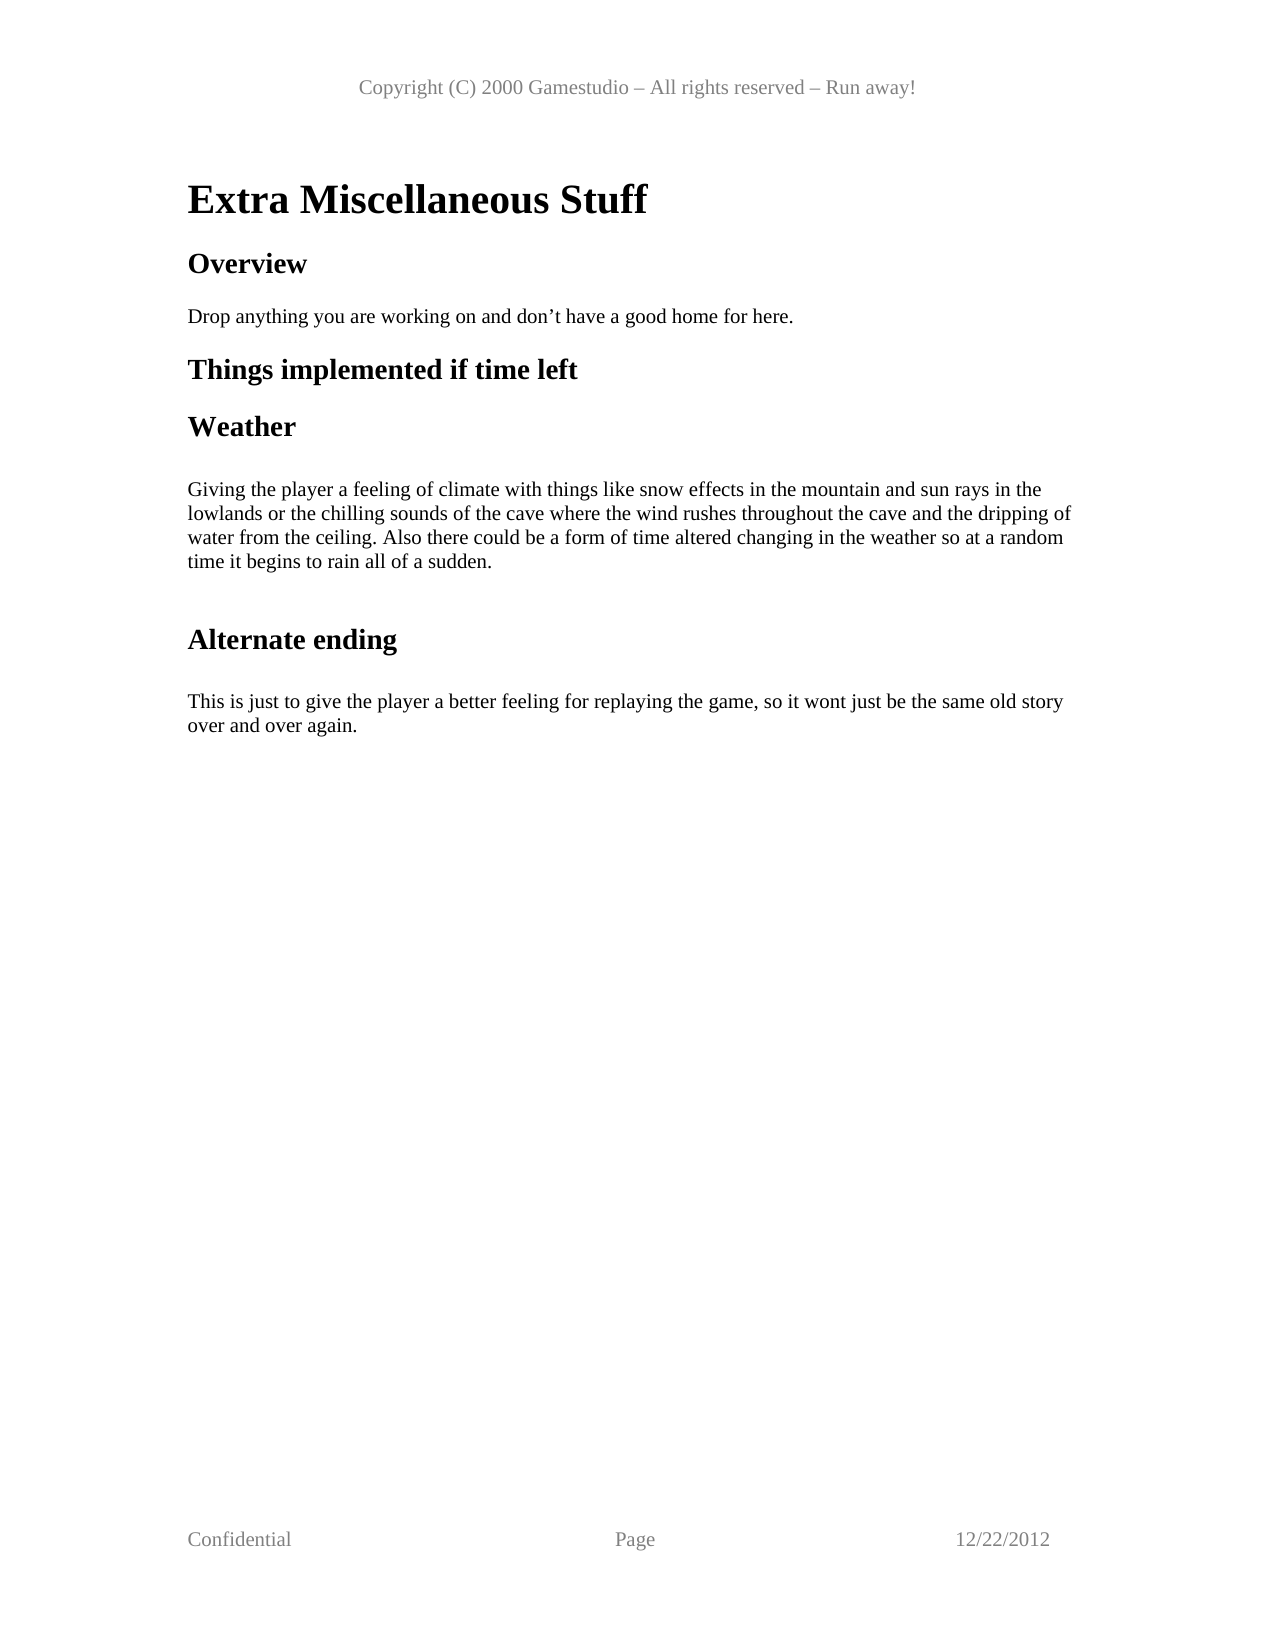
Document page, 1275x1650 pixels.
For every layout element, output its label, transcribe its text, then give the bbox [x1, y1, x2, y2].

subtitle Extra Miscellaneous Stuff [187, 174, 1087, 222]
text Giving the player a feeling of climate with things like snow effects in the mountain and sun rays in the lowlands or the chilling sounds of the cave where the wind rushes throughout the cave and the dripping of water from the ceiling. Also there could be a form of time altered changing in the weather so at a random time it begins to rain all of a sudden. [187, 476, 1087, 573]
text Drop anything you are working on and don’t have a good home for here. [187, 304, 1087, 328]
subtitle Things implemented if time left [187, 352, 1087, 385]
subtitle Alternate ending [187, 622, 1087, 655]
subtitle Weather [187, 409, 1087, 443]
text This is just to give the player a better feeling for replaying the game, so it wont just be the same old story over and over again. [187, 689, 1087, 737]
subtitle Overview [187, 246, 1087, 279]
